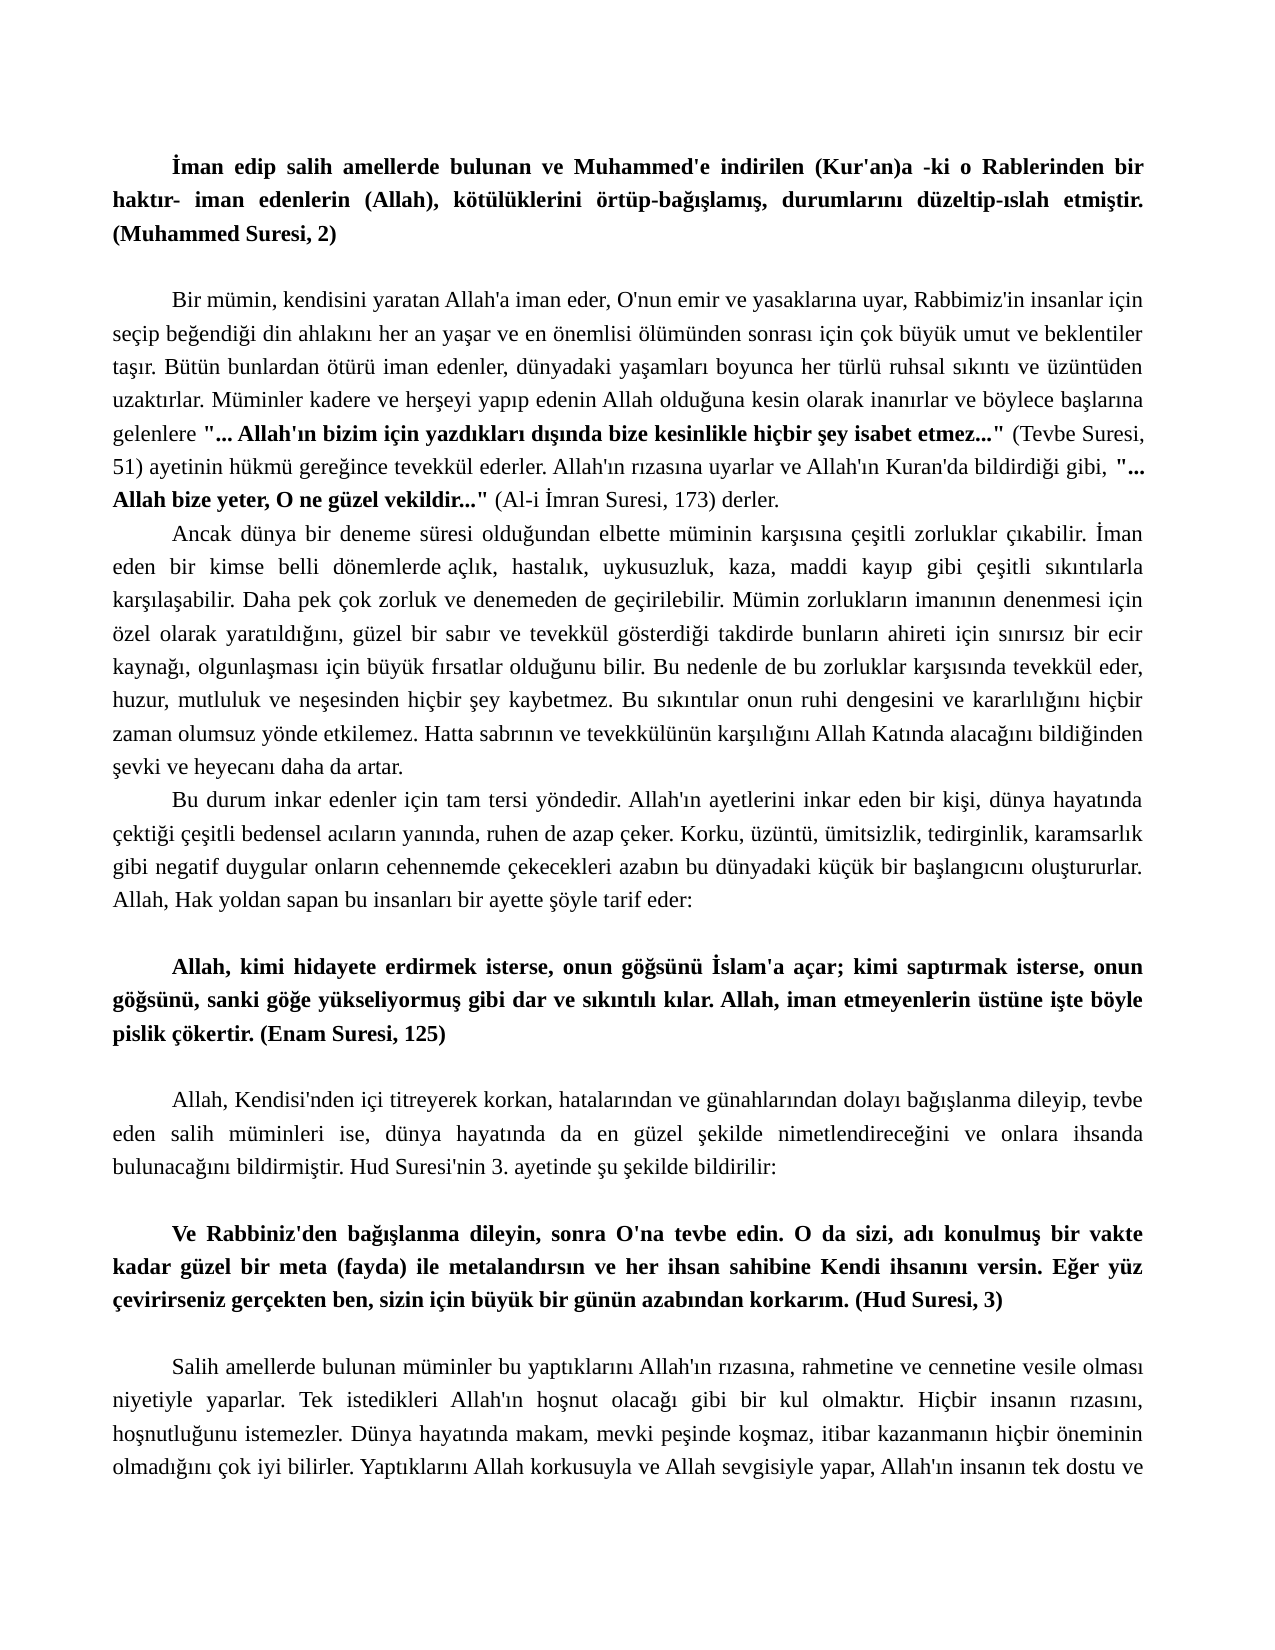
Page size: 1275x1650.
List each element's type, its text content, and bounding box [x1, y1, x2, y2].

text İman edip salih amellerde bulunan ve Muhammed'e indirilen (Kur'an)a -ki o Rablerinden bir haktır- iman edenlerin (Allah), kötülüklerini örtüp-bağışlamış, durumlarını düzeltip-ıslah etmiştir. (Muhammed Suresi, 2) [112, 148, 1145, 248]
text Bu durum inkar edenler için tam tersi yöndedir. Allah'ın ayetlerini inkar eden bir kişi, dünya hayatında çektiği çeşitli bedensel acıların yanında, ruhen de azap çeker. Korku, üzüntü, ümitsizlik, tedirginlik, karamsarlık gibi negatif duygular onların cehennemde çekecekleri azabın bu dünyadaki küçük bir başlangıcını oluştururlar. Allah, Hak yoldan sapan bu insanları bir ayette şöyle tarif eder: [112, 781, 1145, 914]
text Allah, kimi hidayete erdirmek isterse, onun göğsünü İslam'a açar; kimi saptırmak isterse, onun göğsünü, sanki göğe yükseliyormuş gibi dar ve sıkıntılı kılar. Allah, iman etmeyenlerin üstüne işte böyle pislik çökertir. (Enam Suresi, 125) [112, 948, 1145, 1048]
text Ve Rabbiniz'den bağışlanma dileyin, sonra O'na tevbe edin. O da sizi, adı konulmuş bir vakte kadar güzel bir meta (fayda) ile metalandırsın ve her ihsan sahibine Kendi ihsanını versin. Eğer yüz çevirirseniz gerçekten ben, sizin için büyük bir günün azabından korkarım. (Hud Suresi, 3) [112, 1214, 1145, 1314]
text Salih amellerde bulunan müminler bu yaptıklarını Allah'ın rızasına, rahmetine ve cennetine vesile olması niyetiyle yaparlar. Tek istedikleri Allah'ın hoşnut olacağı gibi bir kul olmaktır. Hiçbir insanın rızasını, hoşnutluğunu istemezler. Dünya hayatında makam, mevki peşinde koşmaz, itibar kazanmanın hiçbir öneminin olmadığını çok iyi bilirler. Yaptıklarını Allah korkusuyla ve Allah sevgisiyle yapar, Allah'ın insanın tek dostu ve [112, 1348, 1145, 1481]
text Ancak dünya bir deneme süresi olduğundan elbette müminin karşısına çeşitli zorluklar çıkabilir. İman eden bir kimse belli dönemlerde açlık, hastalık, uykusuzluk, kaza, maddi kayıp gibi çeşitli sıkıntılarla karşılaşabilir. Daha pek çok zorluk ve denemeden de geçirilebilir. Mümin zorlukların imanının denenmesi için özel olarak yaratıldığını, güzel bir sabır ve tevekkül gösterdiği takdirde bunların ahireti için sınırsız bir ecir kaynağı, olgunlaşması için büyük fırsatlar olduğunu bilir. Bu nedenle de bu zorluklar karşısında tevekkül eder, huzur, mutluluk ve neşesinden hiçbir şey kaybetmez. Bu sıkıntılar onun ruhi dengesini ve kararlılığını hiçbir zaman olumsuz yönde etkilemez. Hatta sabrının ve tevekkülünün karşılığını Allah Katında alacağını bildiğinden şevki ve heyecanı daha da artar. [112, 514, 1145, 781]
text Allah, Kendisi'nden içi titreyerek korkan, hatalarından ve günahlarından dolayı bağışlanma dileyip, tevbe eden salih müminleri ise, dünya hayatında da en güzel şekilde nimetlendireceğini ve onlara ihsanda bulunacağını bildirmiştir. Hud Suresi'nin 3. ayetinde şu şekilde bildirilir: [112, 1081, 1145, 1181]
text Bir mümin, kendisini yaratan Allah'a iman eder, O'nun emir ve yasaklarına uyar, Rabbimiz'in insanlar için seçip beğendiği din ahlakını her an yaşar ve en önemlisi ölümünden sonrası için çok büyük umut ve beklentiler taşır. Bütün bunlardan ötürü iman edenler, dünyadaki yaşamları boyunca her türlü ruhsal sıkıntı ve üzüntüden uzaktırlar. Müminler kadere ve herşeyi yapıp edenin Allah olduğuna kesin olarak inanırlar ve böylece başlarına gelenlere "... Allah'ın bizim için yazdıkları dışında bize kesinlikle hiçbir şey isabet etmez..." (Tevbe Suresi, 51) ayetinin hükmü gereğince tevekkül ederler. Allah'ın rızasına uyarlar ve Allah'ın Kuran'da bildirdiği gibi, "... Allah bize yeter, O ne güzel vekildir..." (Al-i İmran Suresi, 173) derler. [112, 281, 1145, 514]
